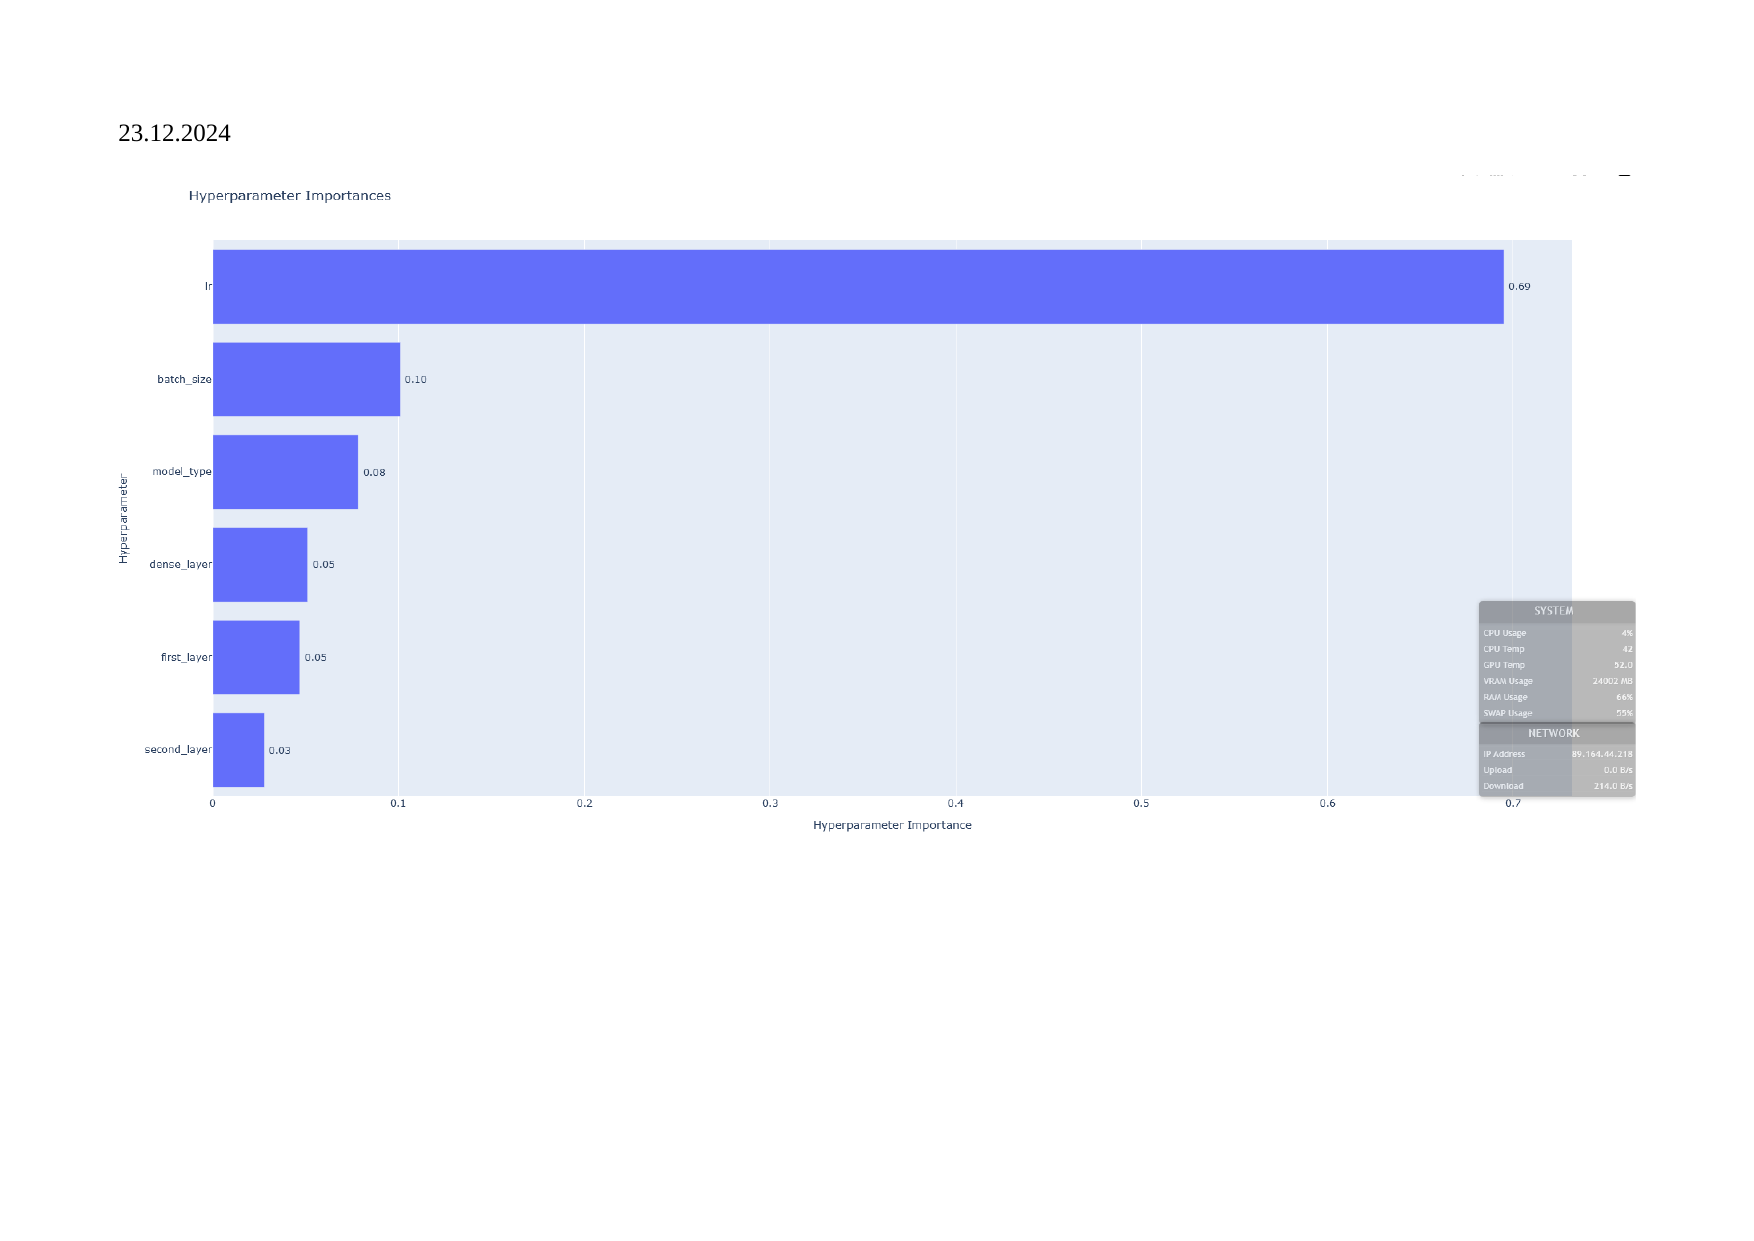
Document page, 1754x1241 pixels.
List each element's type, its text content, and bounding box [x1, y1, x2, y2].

picture [118, 175, 1636, 836]
text 23.12.2024 [118, 118, 1636, 147]
